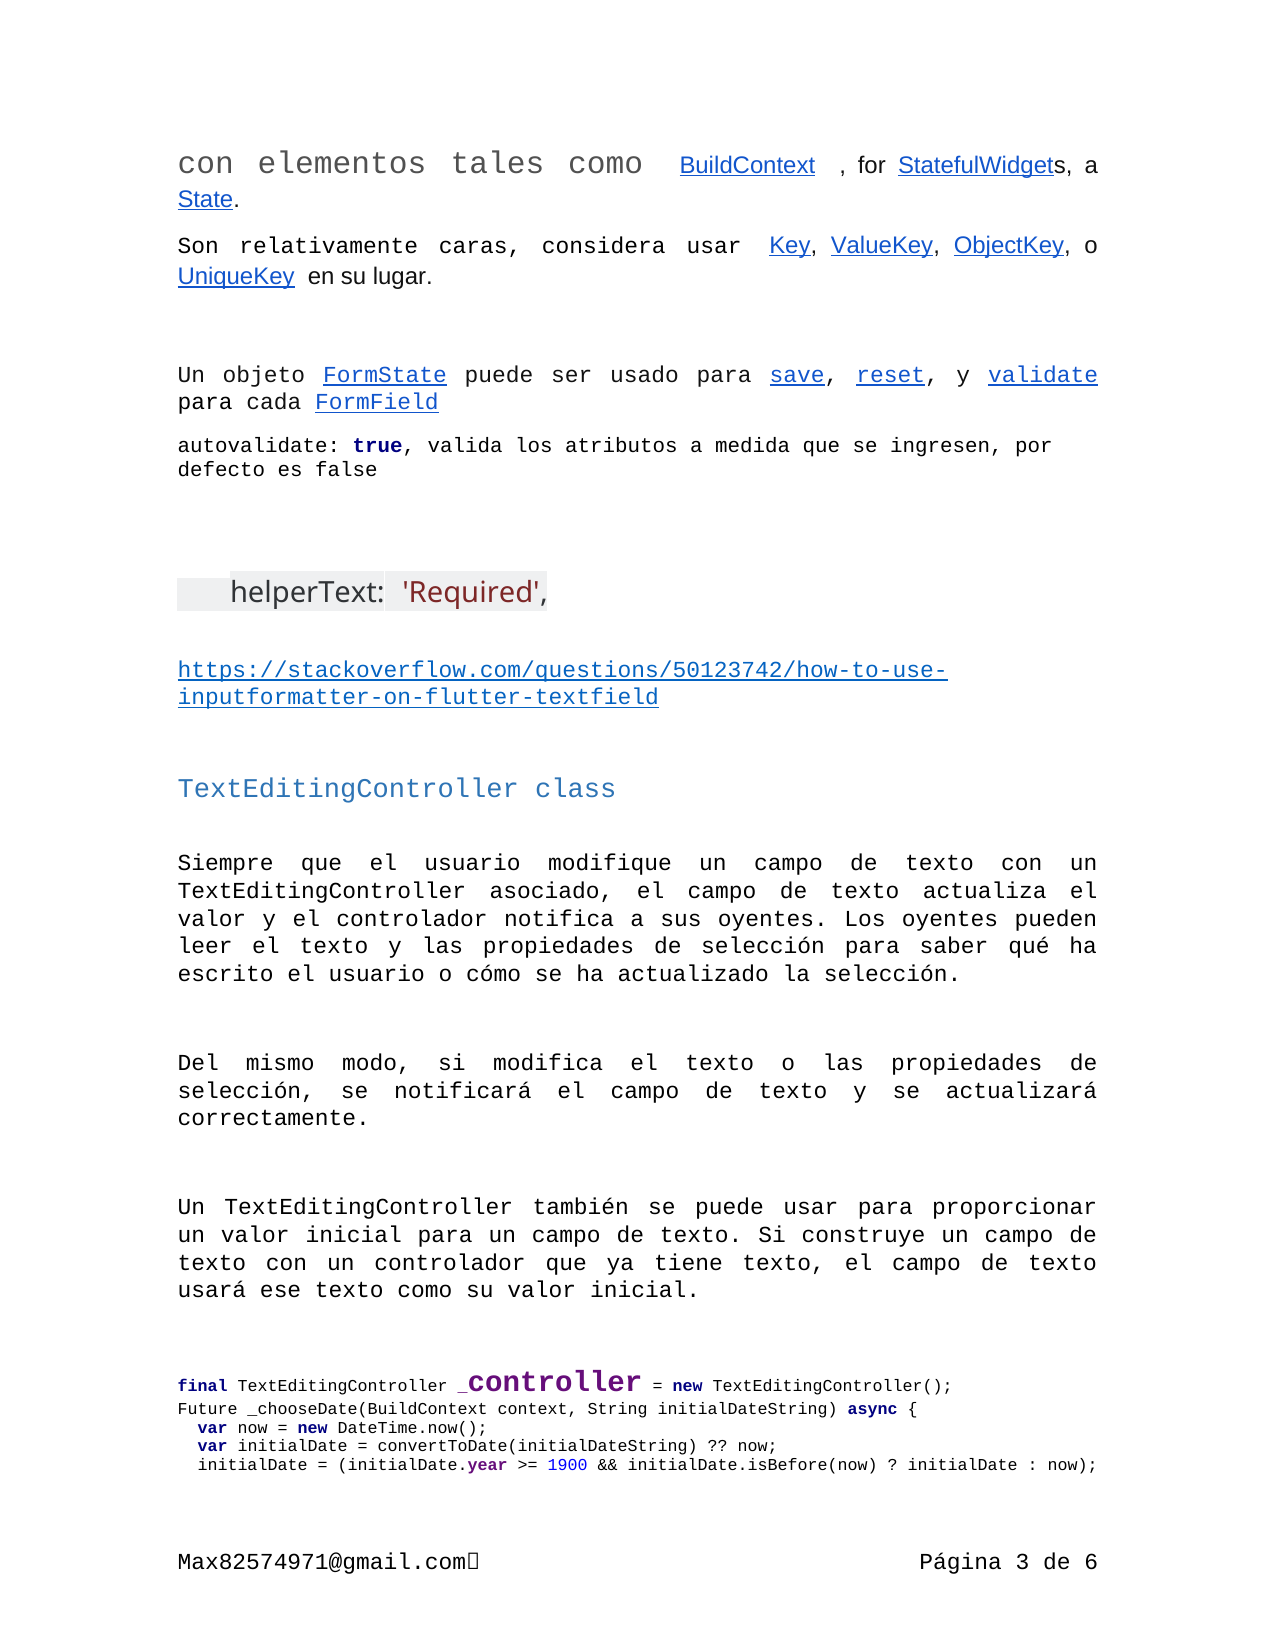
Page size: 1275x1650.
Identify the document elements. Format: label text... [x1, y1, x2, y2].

text autovalidate: true, valida los atributos a medida que se ingresen, por defecto es false [177, 435, 1098, 482]
text Siempre que el usuario modifique un campo de texto con un TextEditingController asociado, el campo de texto actualiza el valor y el controlador notifica a sus oyentes. Los oyentes pueden leer el texto y las propiedades de selección para saber qué ha escrito el usuario o cómo se ha actualizado la selección. [177, 852, 1098, 988]
text Un objeto FormState puede ser usado para save, reset, y validate para cada FormField [177, 363, 1098, 417]
text helperText: 'Required', [177, 571, 1098, 611]
text final TextEditingController _controller = new TextEditingController(); Future _chooseDate(BuildContext context, String initialDateString) async { var now = new DateTime.now(); var initialDate = convertToDate(initialDateString) ?? now; initialDate = (initialDate.year >= 1900 && initialDate.isBefore(now) ? initialDate : now); [177, 1367, 1098, 1494]
text con elementos tales como BuildContext , for StatefulWidgets, a State. [177, 148, 1098, 212]
subtitle TextEditingController class [177, 774, 1098, 805]
text https://stackoverflow.com/questions/50123742/how-to-use-inputformatter-on-flutter-textfield [177, 658, 1098, 712]
text Un TextEditingController también se puede usar para proporcionar un valor inicial para un campo de texto. Si construye un campo de texto con un controlador que ya tiene texto, el campo de texto usará ese texto como su valor inicial. [177, 1195, 1098, 1304]
text Son relativamente caras, considera usar Key, ValueKey, ObjectKey, o UniqueKey en su lugar. [177, 231, 1098, 290]
text Del mismo modo, si modifica el texto o las propiedades de selección, se notificará el campo de texto y se actualizará correctamente. [177, 1051, 1098, 1133]
